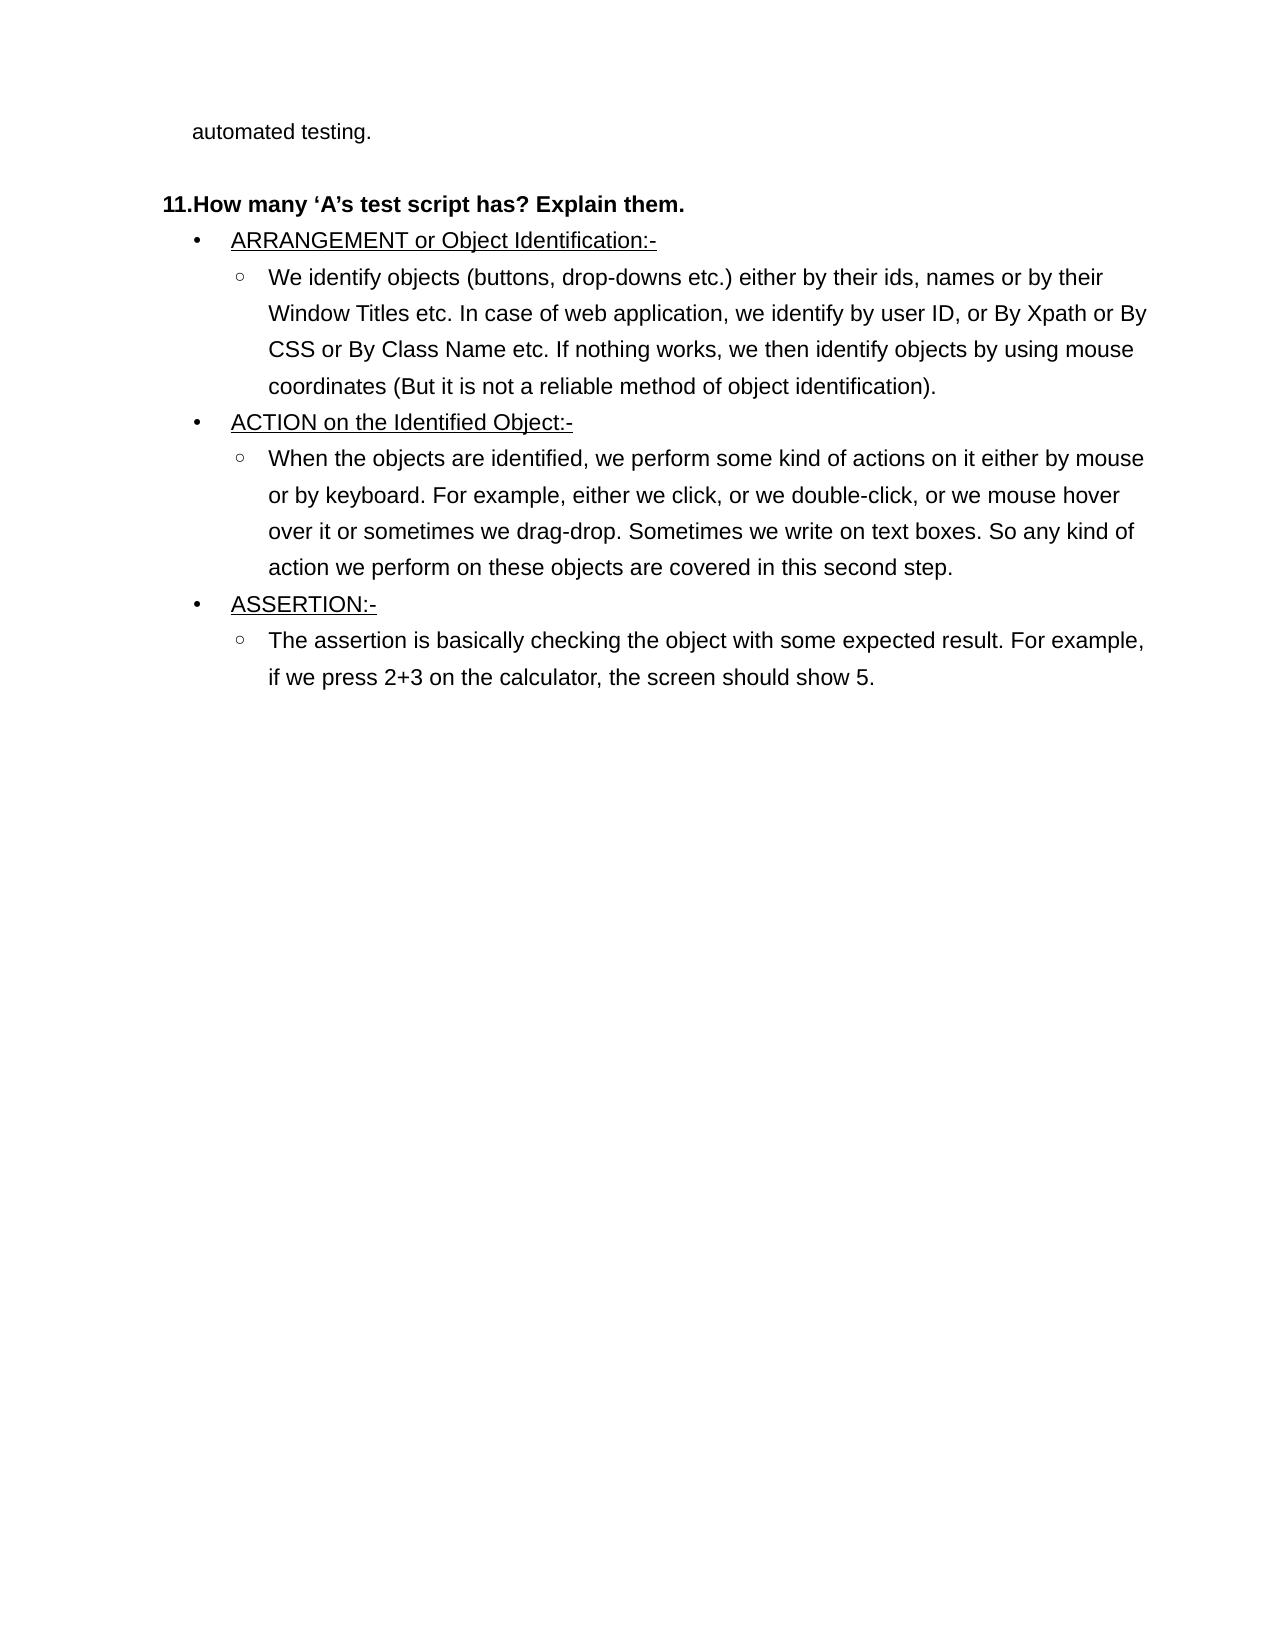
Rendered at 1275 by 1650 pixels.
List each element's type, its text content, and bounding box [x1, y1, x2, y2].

list The assertion is basically checking the object with some expected result. For example, if we press 2+3 on the calculator, the screen should show 5. [231, 627, 1157, 690]
list We identify objects (buttons, drop-downs etc.) either by their ids, names or by their Window Titles etc. In case of web application, we identify by user ID, or By Xpath or By CSS or By Class Name etc. If nothing works, we then identify objects by using mouse coordinates (But it is not a reliable method of object identification). [231, 263, 1157, 399]
list ASSERTION:- [193, 591, 1157, 617]
list When the objects are identified, we perform some kind of actions on it either by mouse or by keyboard. For example, either we click, or we double-click, or we mouse hover over it or sometimes we drag-drop. Sometimes we write on text boxes. So any kind of action we perform on these objects are covered in this second step. [231, 445, 1157, 581]
list ACTION on the Identified Object:- [193, 409, 1157, 435]
list ARRANGEMENT or Object Identification:- [193, 227, 1157, 253]
list automated testing. [162, 118, 1157, 144]
list How many ‘A’s test script has? Explain them. [162, 191, 1157, 217]
